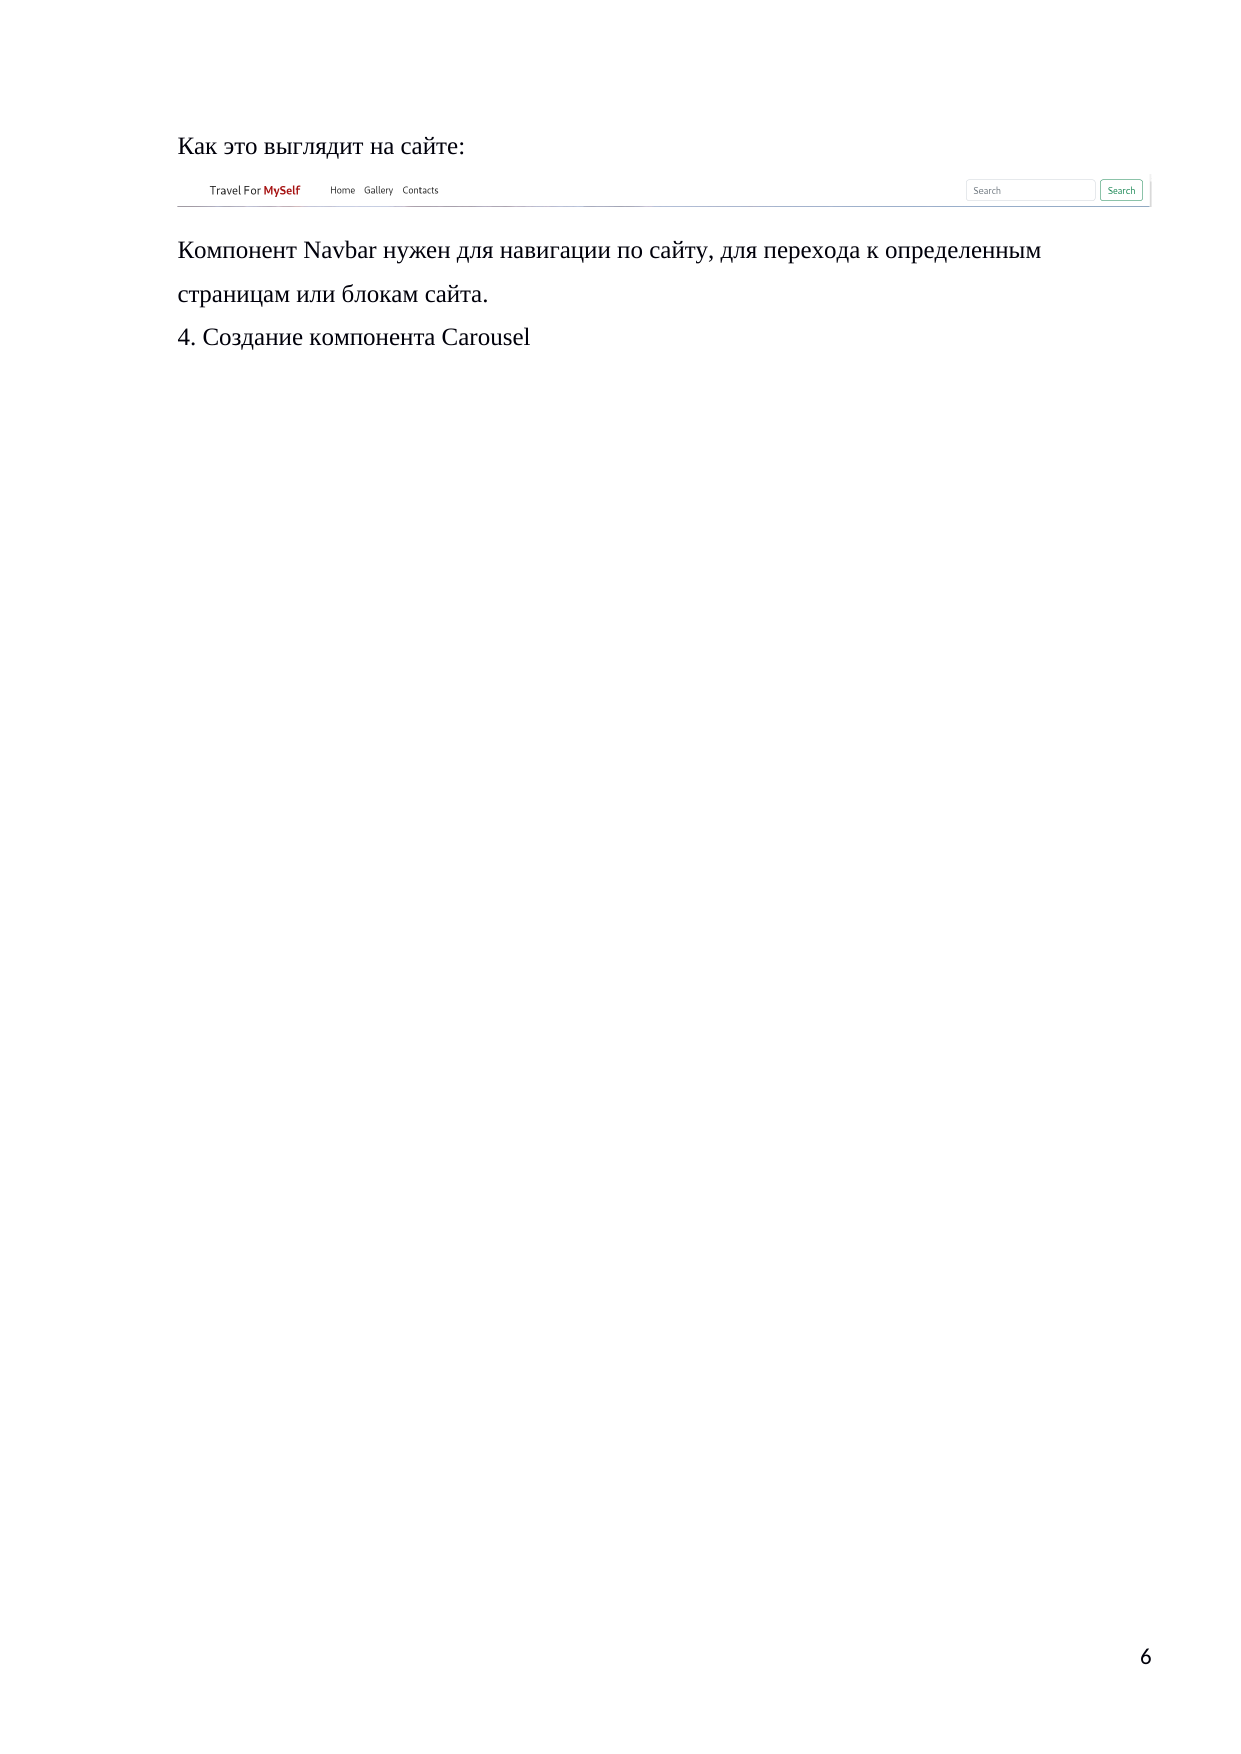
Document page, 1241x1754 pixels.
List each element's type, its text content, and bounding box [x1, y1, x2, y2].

text Как это выглядит на сайте: [177, 131, 1152, 160]
text Компонент Navbar нужен для навигации по сайту, для перехода к определенным страницам или блокам сайта. [177, 207, 1152, 307]
text 4. Создание компонента Carousel [177, 322, 1152, 351]
picture [177, 174, 1152, 207]
